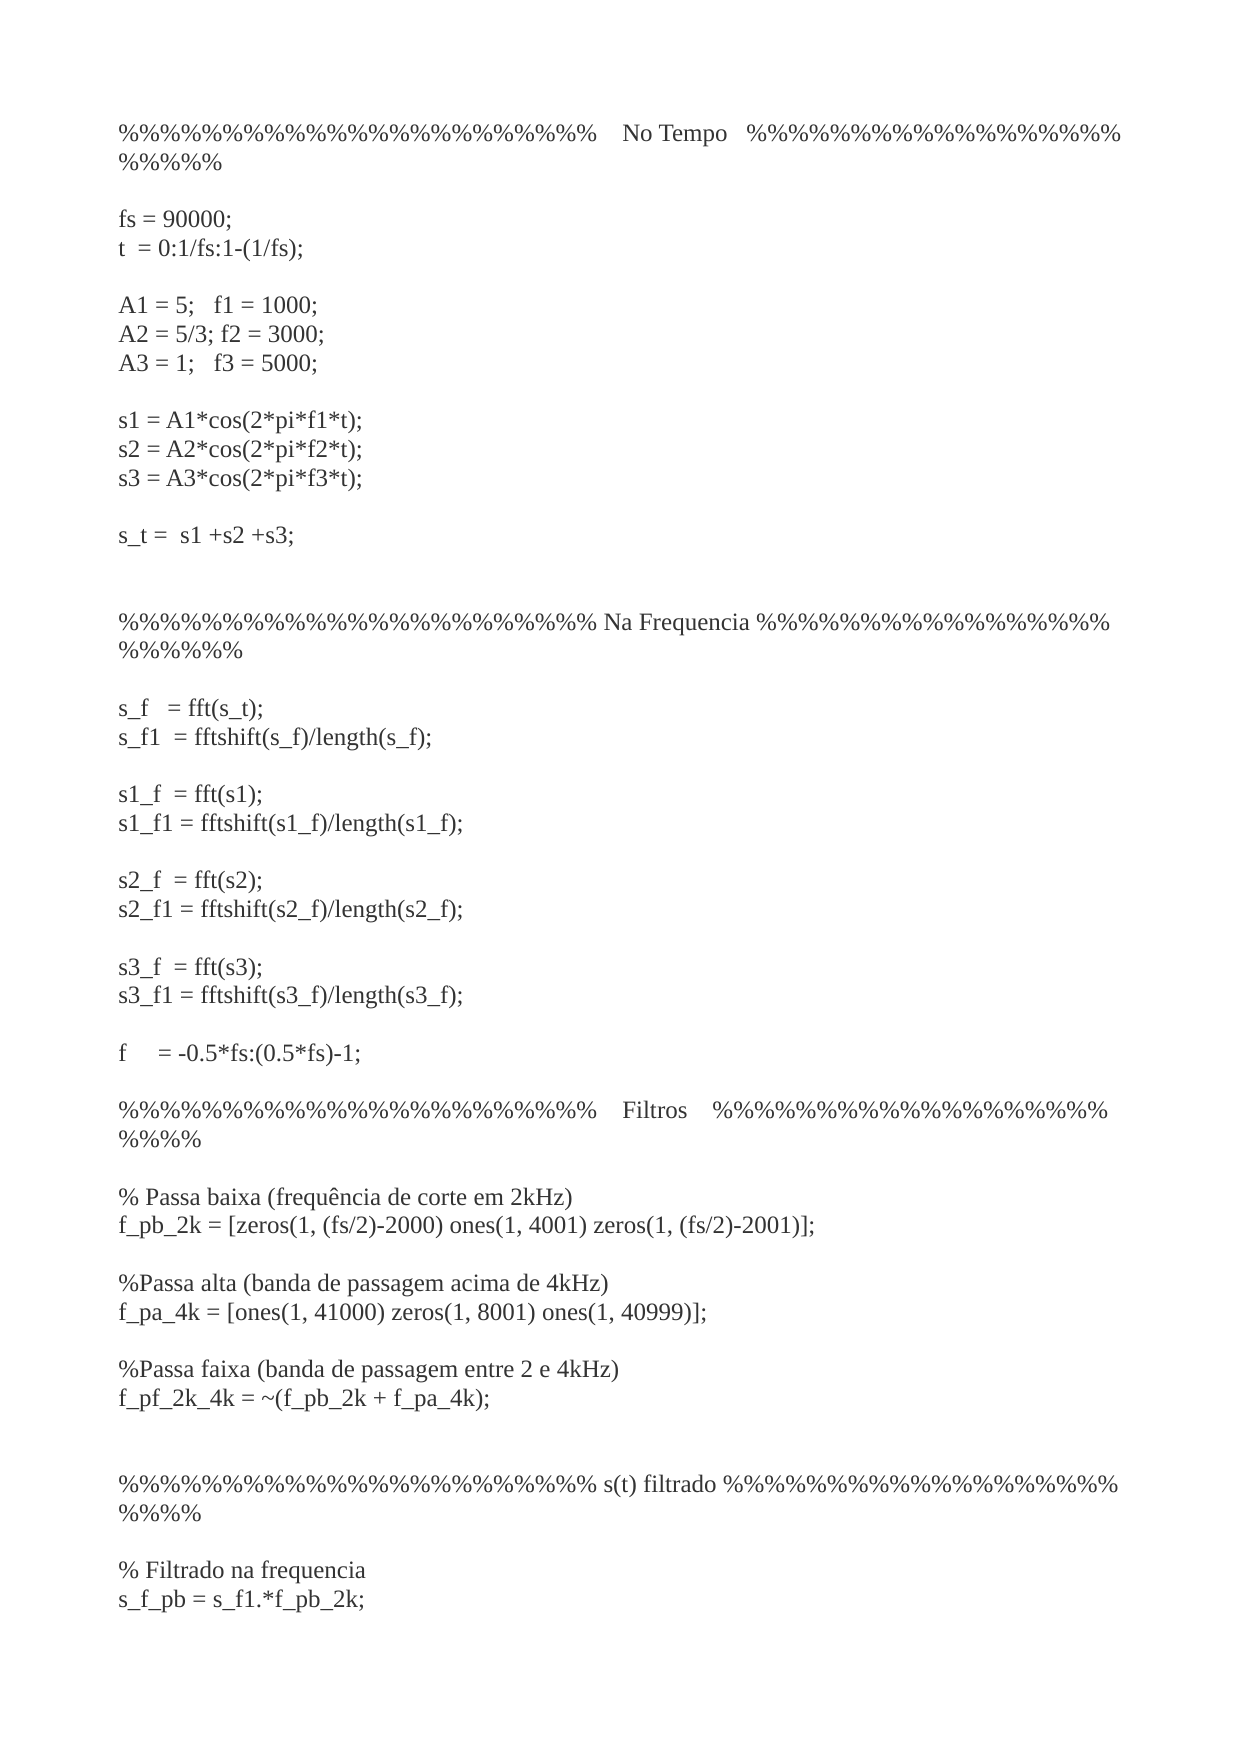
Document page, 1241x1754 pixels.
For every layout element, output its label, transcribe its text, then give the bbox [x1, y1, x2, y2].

text %%%%%%%%%%%%%%%%%%%%%%% No Tempo %%%%%%%%%%%%%%%%%%%%%%% [118, 118, 1122, 176]
text s_f_pb = s_f1.*f_pb_2k; [118, 1584, 1122, 1613]
text A3 = 1; f3 = 5000; [118, 348, 1122, 377]
text s_f1 = fftshift(s_f)/length(s_f); [118, 722, 1122, 751]
text s3_f1 = fftshift(s3_f)/length(s3_f); [118, 981, 1122, 1009]
text s_f = fft(s_t); [118, 693, 1122, 722]
text A1 = 5; f1 = 1000; [118, 291, 1122, 319]
text A2 = 5/3; f2 = 3000; [118, 319, 1122, 348]
text s2 = A2*cos(2*pi*f2*t); [118, 434, 1122, 463]
text s3_f = fft(s3); [118, 952, 1122, 981]
text f_pa_4k = [ones(1, 41000) zeros(1, 8001) ones(1, 40999)]; [118, 1297, 1122, 1326]
text %%%%%%%%%%%%%%%%%%%%%%% Filtros %%%%%%%%%%%%%%%%%%%%%%% [118, 1096, 1122, 1153]
text s1_f = fft(s1); [118, 779, 1122, 808]
text f_pf_2k_4k = ~(f_pb_2k + f_pa_4k); [118, 1383, 1122, 1412]
text s3 = A3*cos(2*pi*f3*t); [118, 463, 1122, 492]
text % Passa baixa (frequência de corte em 2kHz) [118, 1182, 1122, 1211]
text s2_f1 = fftshift(s2_f)/length(s2_f); [118, 894, 1122, 923]
text f = -0.5*fs:(0.5*fs)-1; [118, 1038, 1122, 1067]
text s_t = s1 +s2 +s3; [118, 521, 1122, 549]
text %Passa alta (banda de passagem acima de 4kHz) [118, 1268, 1122, 1297]
text %%%%%%%%%%%%%%%%%%%%%%% Na Frequencia %%%%%%%%%%%%%%%%%%%%%%% [118, 607, 1122, 664]
text t = 0:1/fs:1-(1/fs); [118, 233, 1122, 262]
text s1 = A1*cos(2*pi*f1*t); [118, 406, 1122, 434]
text s2_f = fft(s2); [118, 866, 1122, 894]
text f_pb_2k = [zeros(1, (fs/2)-2000) ones(1, 4001) zeros(1, (fs/2)-2001)]; [118, 1211, 1122, 1239]
text s1_f1 = fftshift(s1_f)/length(s1_f); [118, 808, 1122, 837]
text %%%%%%%%%%%%%%%%%%%%%%% s(t) filtrado %%%%%%%%%%%%%%%%%%%%%%% [118, 1469, 1122, 1527]
text fs = 90000; [118, 204, 1122, 233]
text %Passa faixa (banda de passagem entre 2 e 4kHz) [118, 1354, 1122, 1383]
text % Filtrado na frequencia [118, 1556, 1122, 1584]
